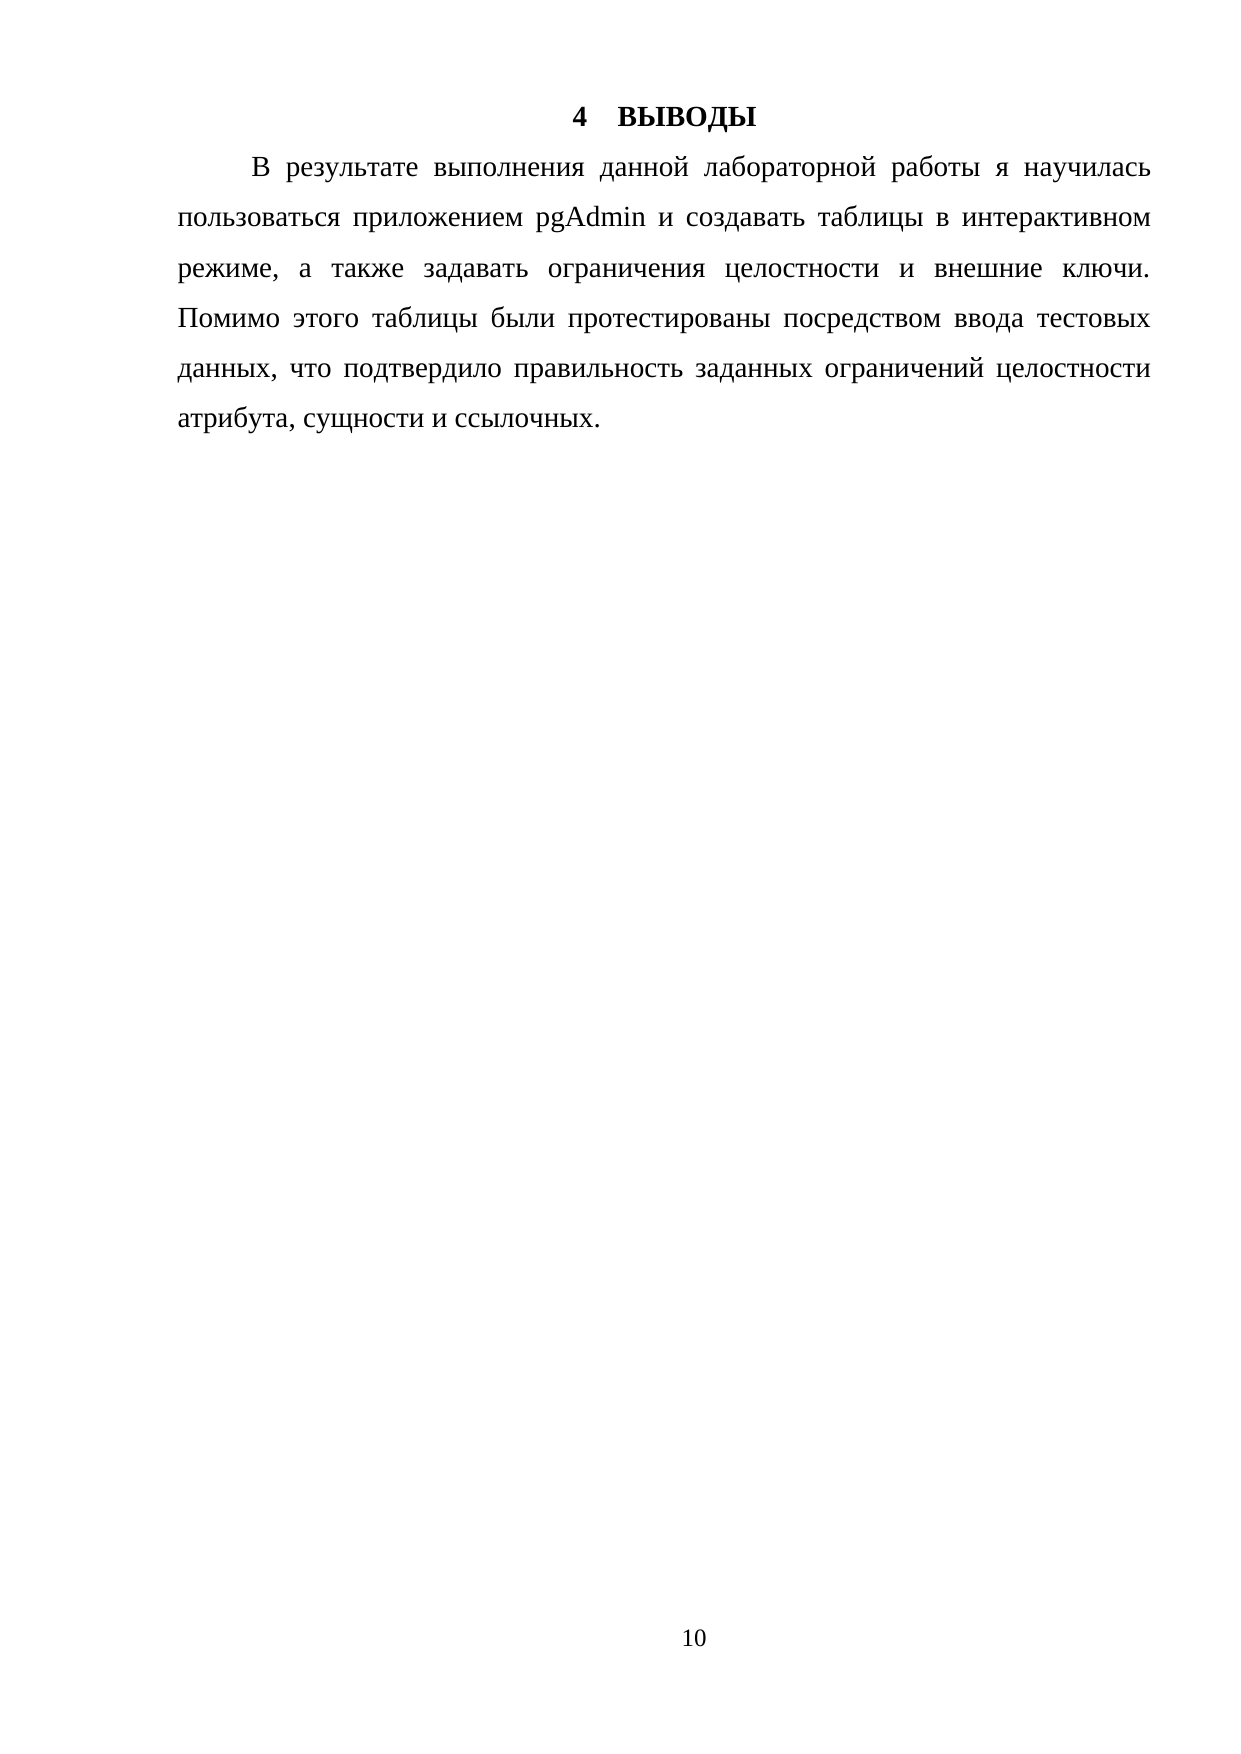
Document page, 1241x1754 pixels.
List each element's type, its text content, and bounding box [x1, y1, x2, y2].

text В результате выполнения данной лабораторной работы я научилась пользоваться приложением pgAdmin и создавать таблицы в интерактивном режиме, а также задавать ограничения целостности и внешние ключи. Помимо этого таблицы были протестированы посредством ввода тестовых данных, что подтвердило правильность заданных ограничений целостности атрибута, сущности и ссылочных. [177, 149, 1152, 434]
subtitle ВЫВОДЫ [177, 99, 1152, 132]
